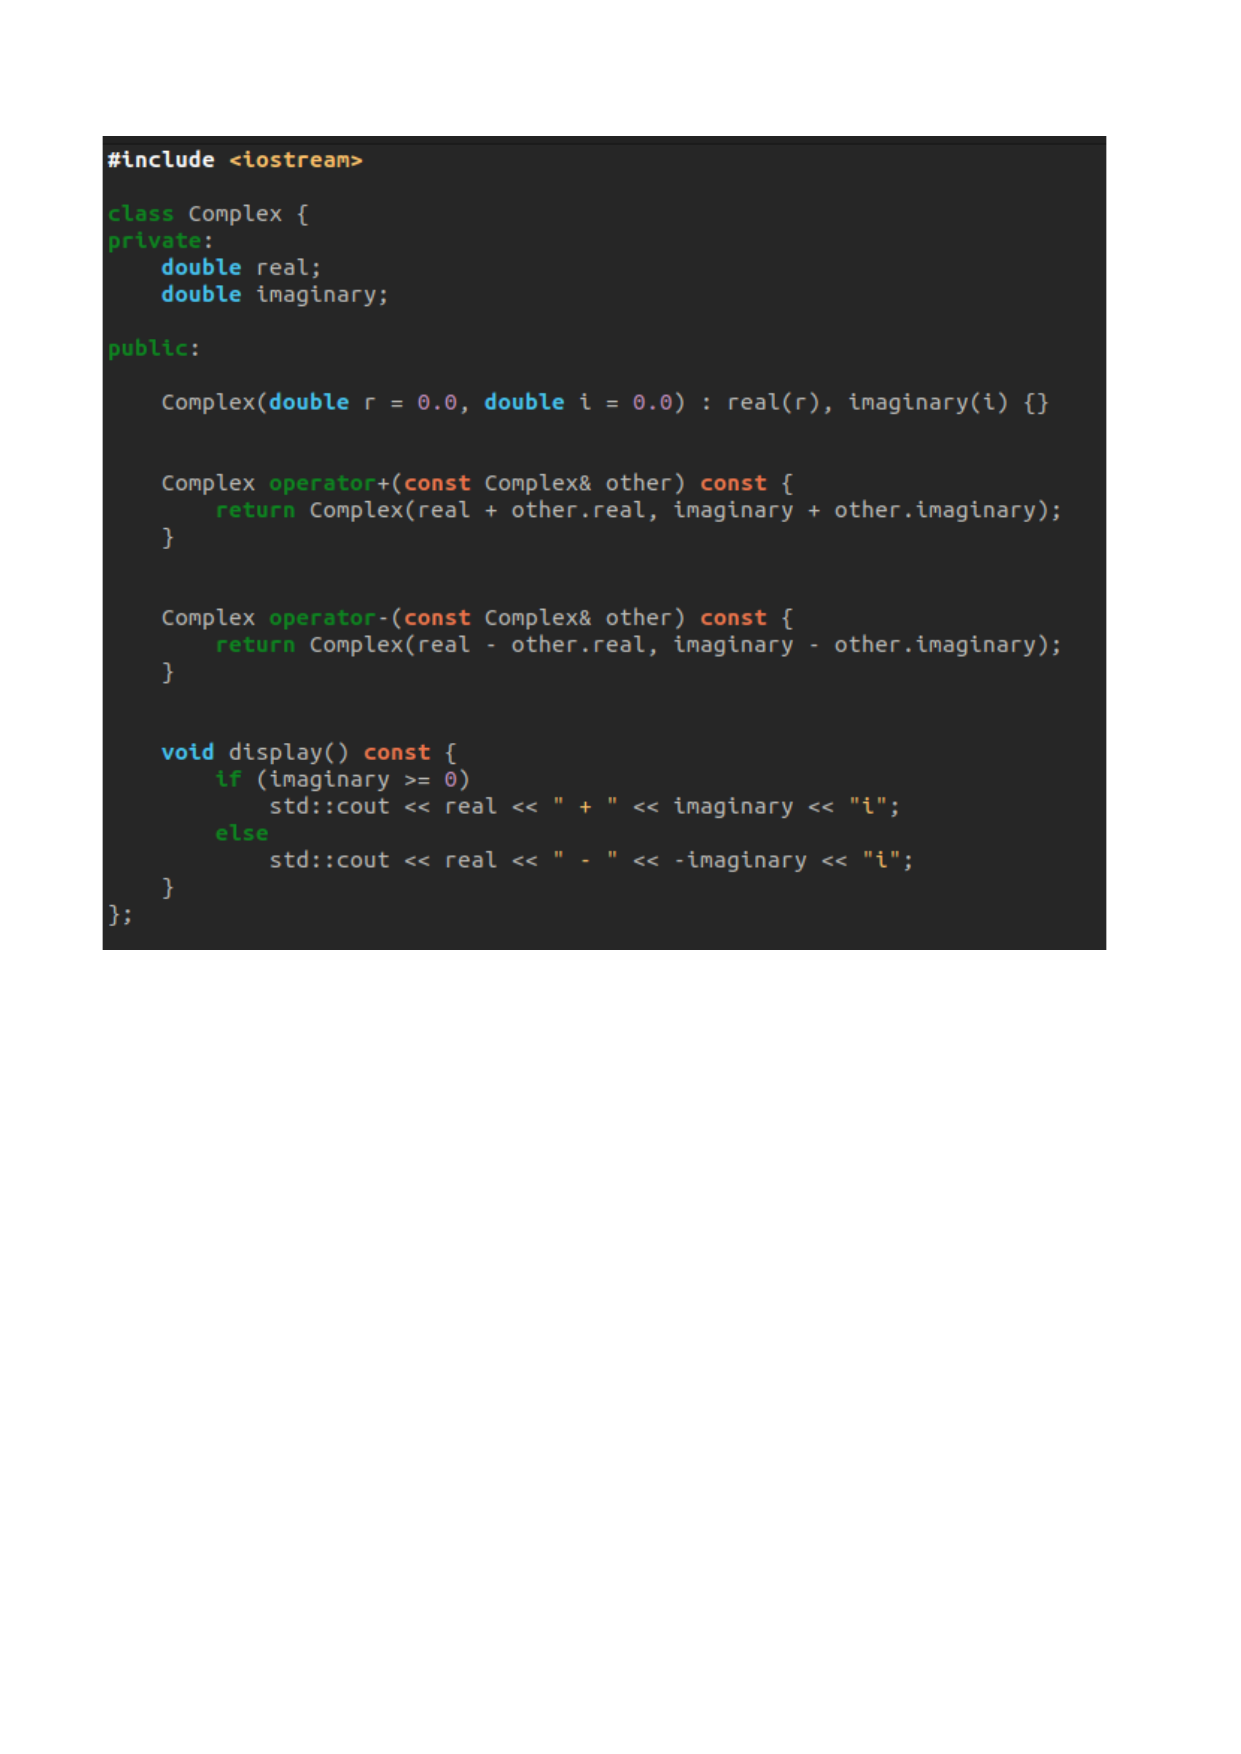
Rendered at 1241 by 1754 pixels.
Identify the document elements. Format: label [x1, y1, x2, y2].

picture [102, 136, 1107, 950]
